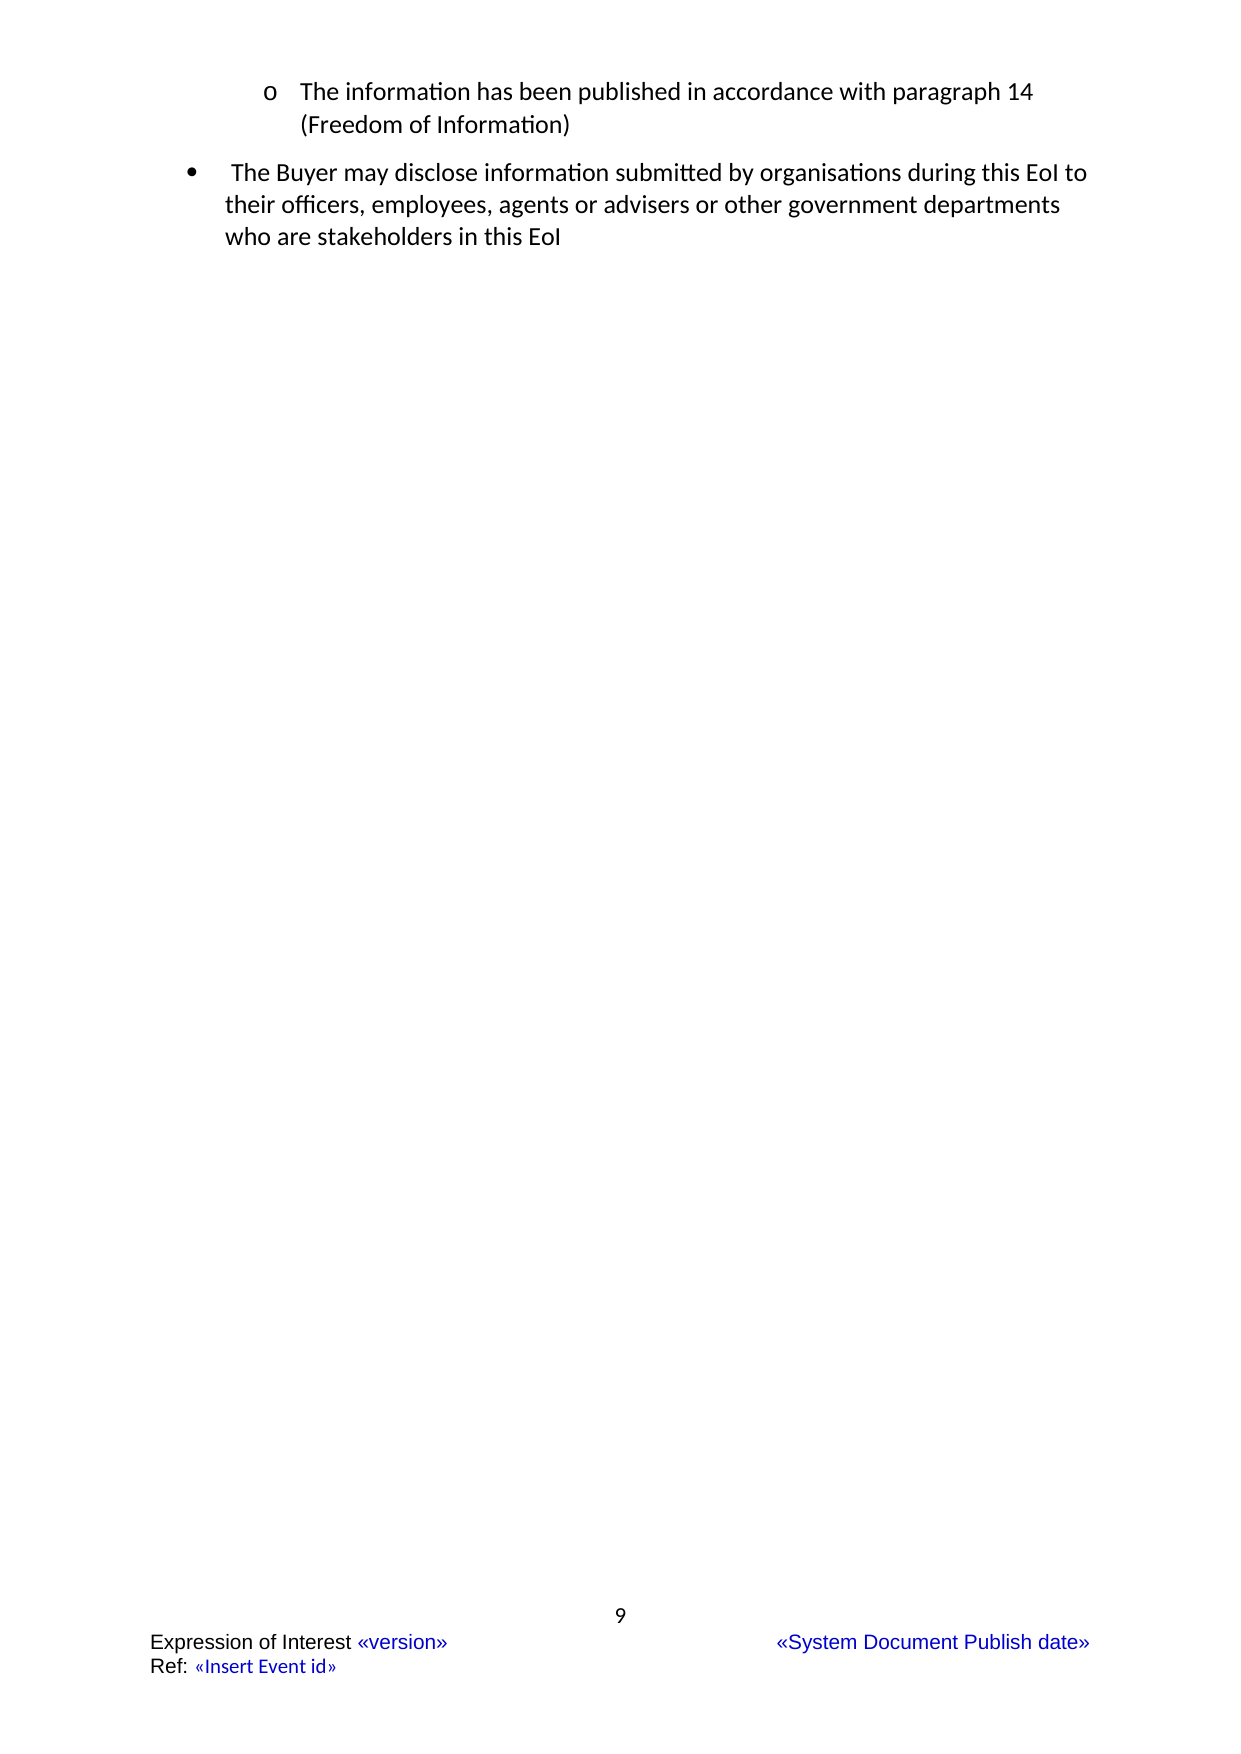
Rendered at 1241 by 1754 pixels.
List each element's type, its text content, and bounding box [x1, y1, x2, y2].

list The information has been published in accordance with paragraph 14 (Freedom of Information) [262, 75, 1090, 140]
list The Buyer may disclose information submitted by organisations during this EoI to their officers, employees, agents or advisers or other government departments who are stakeholders in this EoI [187, 157, 1090, 252]
